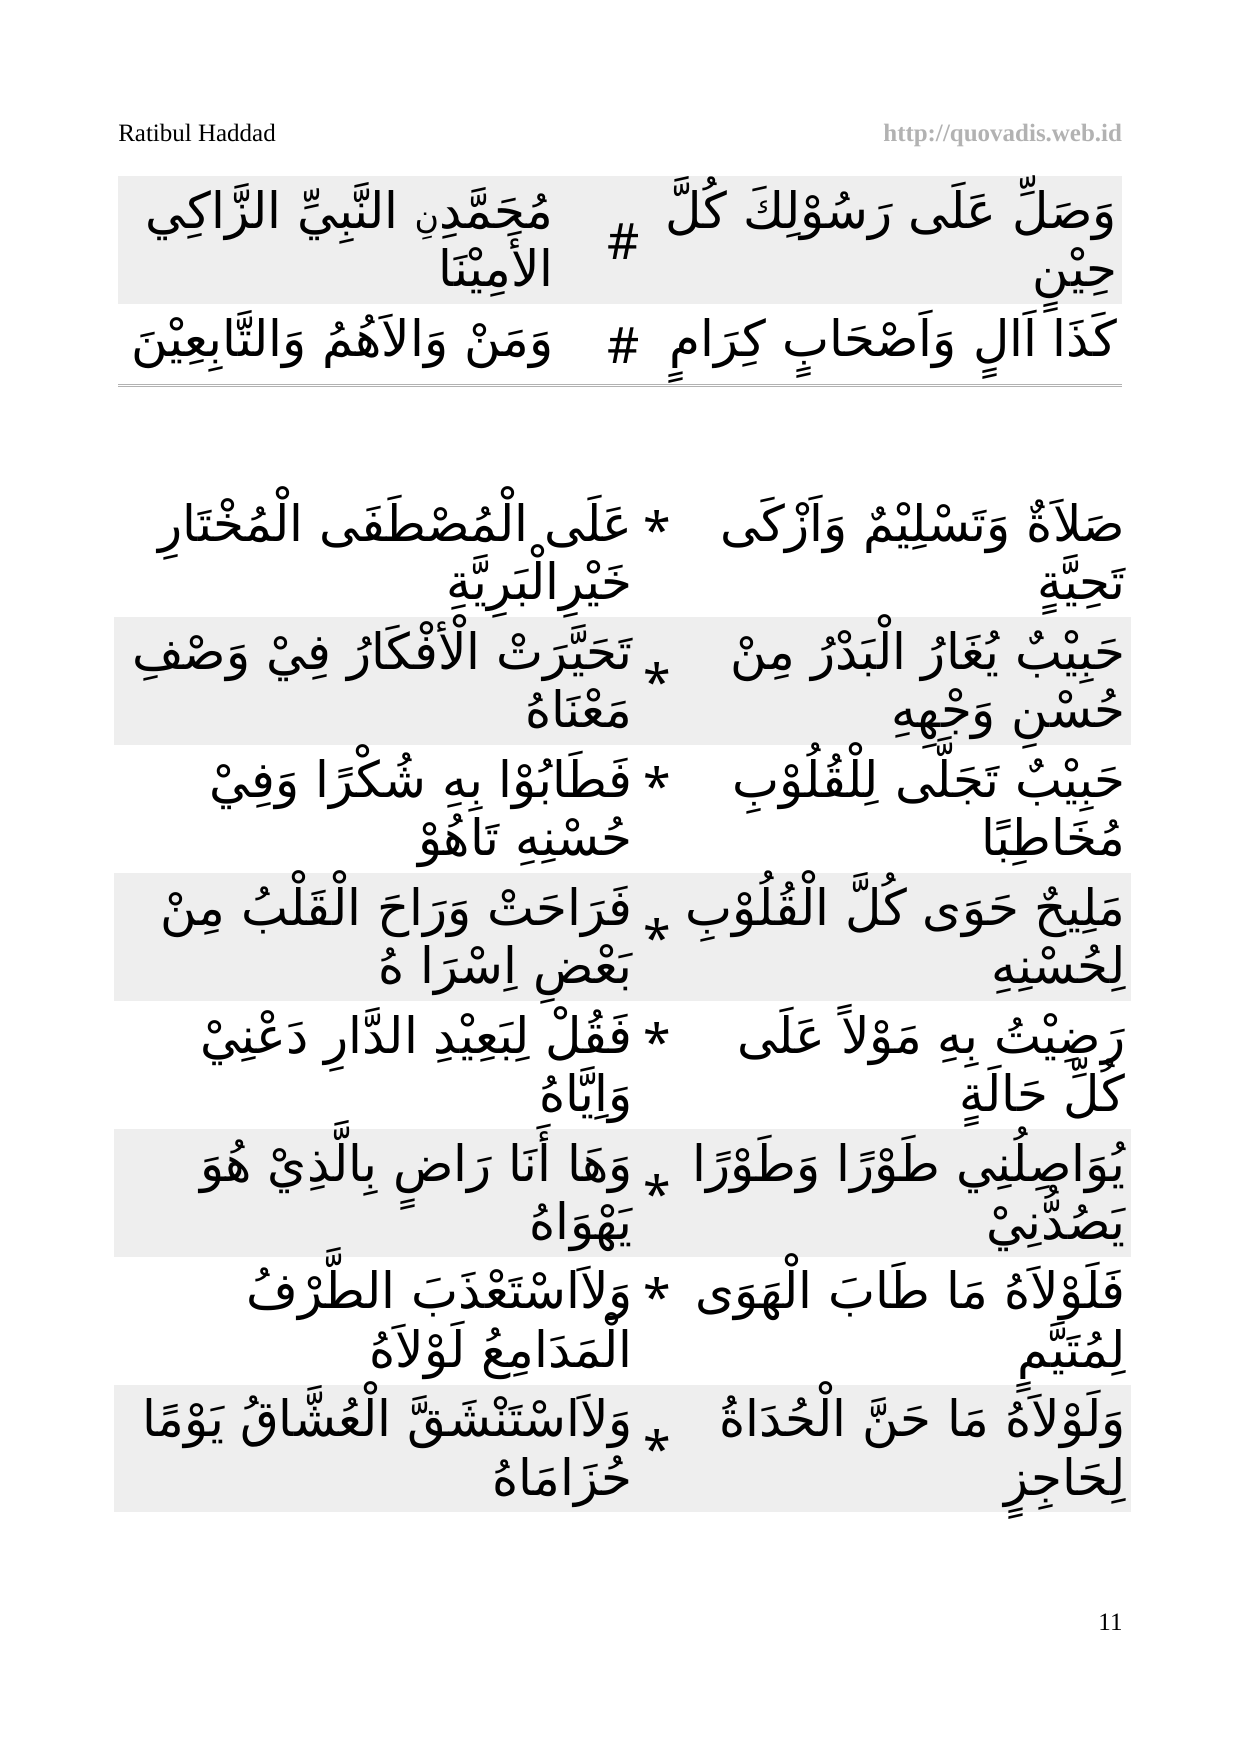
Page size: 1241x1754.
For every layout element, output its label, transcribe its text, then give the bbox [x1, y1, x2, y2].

table_cell # [559, 176, 646, 304]
table_cell حَبِيْبٌ يُغَارُ الْبَدْرُ مِنْ حُسْنِ وَجْهِهِ [675, 617, 1131, 745]
table_cell كَذَا اَالٍ وَاَصْحَابٍ كِرَامٍ [646, 304, 1122, 384]
table_cell وَلاَاسْتَعْذَبَ الطَّرْفُ الْمَدَامِعُ لَوْلاَهُ [114, 1257, 638, 1384]
table_cell مَلِيحٌ حَوَى كُلَّ الْقُلُوْبِ لِحُسْنِهِ [675, 873, 1131, 1001]
table_cell وَهَا أَنَا رَاضٍ بِالَّذِيْ هُوَ يَهْوَاهُ [114, 1129, 638, 1257]
table_cell * [638, 1385, 674, 1512]
table_cell فَطَابُوْا بِهِ شُكْرًا وَفِيْ حُسْنِهِ تَاهُوْ [114, 745, 638, 873]
table_cell وَلاَاسْتَنْشَقَّ الْعُشَّاقُ يَوْمًا حُزَامَاهُ [114, 1385, 638, 1512]
table_cell وَمَنْ وَالاَهُمُ وَالتَّابِعِيْنَ [118, 304, 558, 384]
table_cell فَقُلْ لِبَعِيْدِ الدَّارِ دَعْنِيْ وَاِيَّاهُ [114, 1001, 638, 1129]
table_cell فَرَاحَتْ وَرَاحَ الْقَلْبُ مِنْ بَعْضِ اِسْرَا هُ [114, 873, 638, 1001]
table_cell حَبِيْبٌ تَجَلَّى لِلْقُلُوْبِ مُخَاطِبًا [675, 745, 1131, 873]
table_cell رَضِيْتُ بِهِ مَوْلاً عَلَى كُلِّ حَالَةٍ [675, 1001, 1131, 1129]
table_header * [638, 489, 674, 617]
table_cell تَحَيَّرَتْ الْأفْكَارُ فِيْ وَصْفِ مَعْنَاهُ [114, 617, 638, 745]
table_cell يُوَاصِلُنِي طَوْرًا وَطَوْرًا يَصُدُّنِيْ [675, 1129, 1131, 1257]
table_cell * [638, 617, 674, 745]
table_cell وَلَوْلاَهُ مَا حَنَّ الْحُدَاةُ لِحَاجِزٍ [675, 1385, 1131, 1512]
table_header عَلَى الْمُصْطَفَى الْمُخْتَارِ خَيْرِالْبَرِيَّةِ [114, 489, 638, 617]
table_cell فَلَوْلاَهُ مَا طَابَ الْهَوَى لِمُتَيَّمٍ [675, 1257, 1131, 1384]
table_cell * [638, 745, 674, 873]
table_cell مُحَمَّدِنِ النَّبِيِّ الزَّاكِي الأَمِيْنَا [118, 176, 558, 304]
table_cell * [638, 873, 674, 1001]
table_header صَلاَةٌ وَتَسْلِيْمٌ وَاَزْكَى تَحِيَّةٍ [675, 489, 1131, 617]
table_cell * [638, 1129, 674, 1257]
table_cell # [559, 304, 646, 384]
table_cell وَصَلِّ عَلَى رَسُوْلِكَ كُلَّ حِيْنٍ [646, 176, 1122, 304]
table_cell * [638, 1257, 674, 1384]
table_cell * [638, 1001, 674, 1129]
